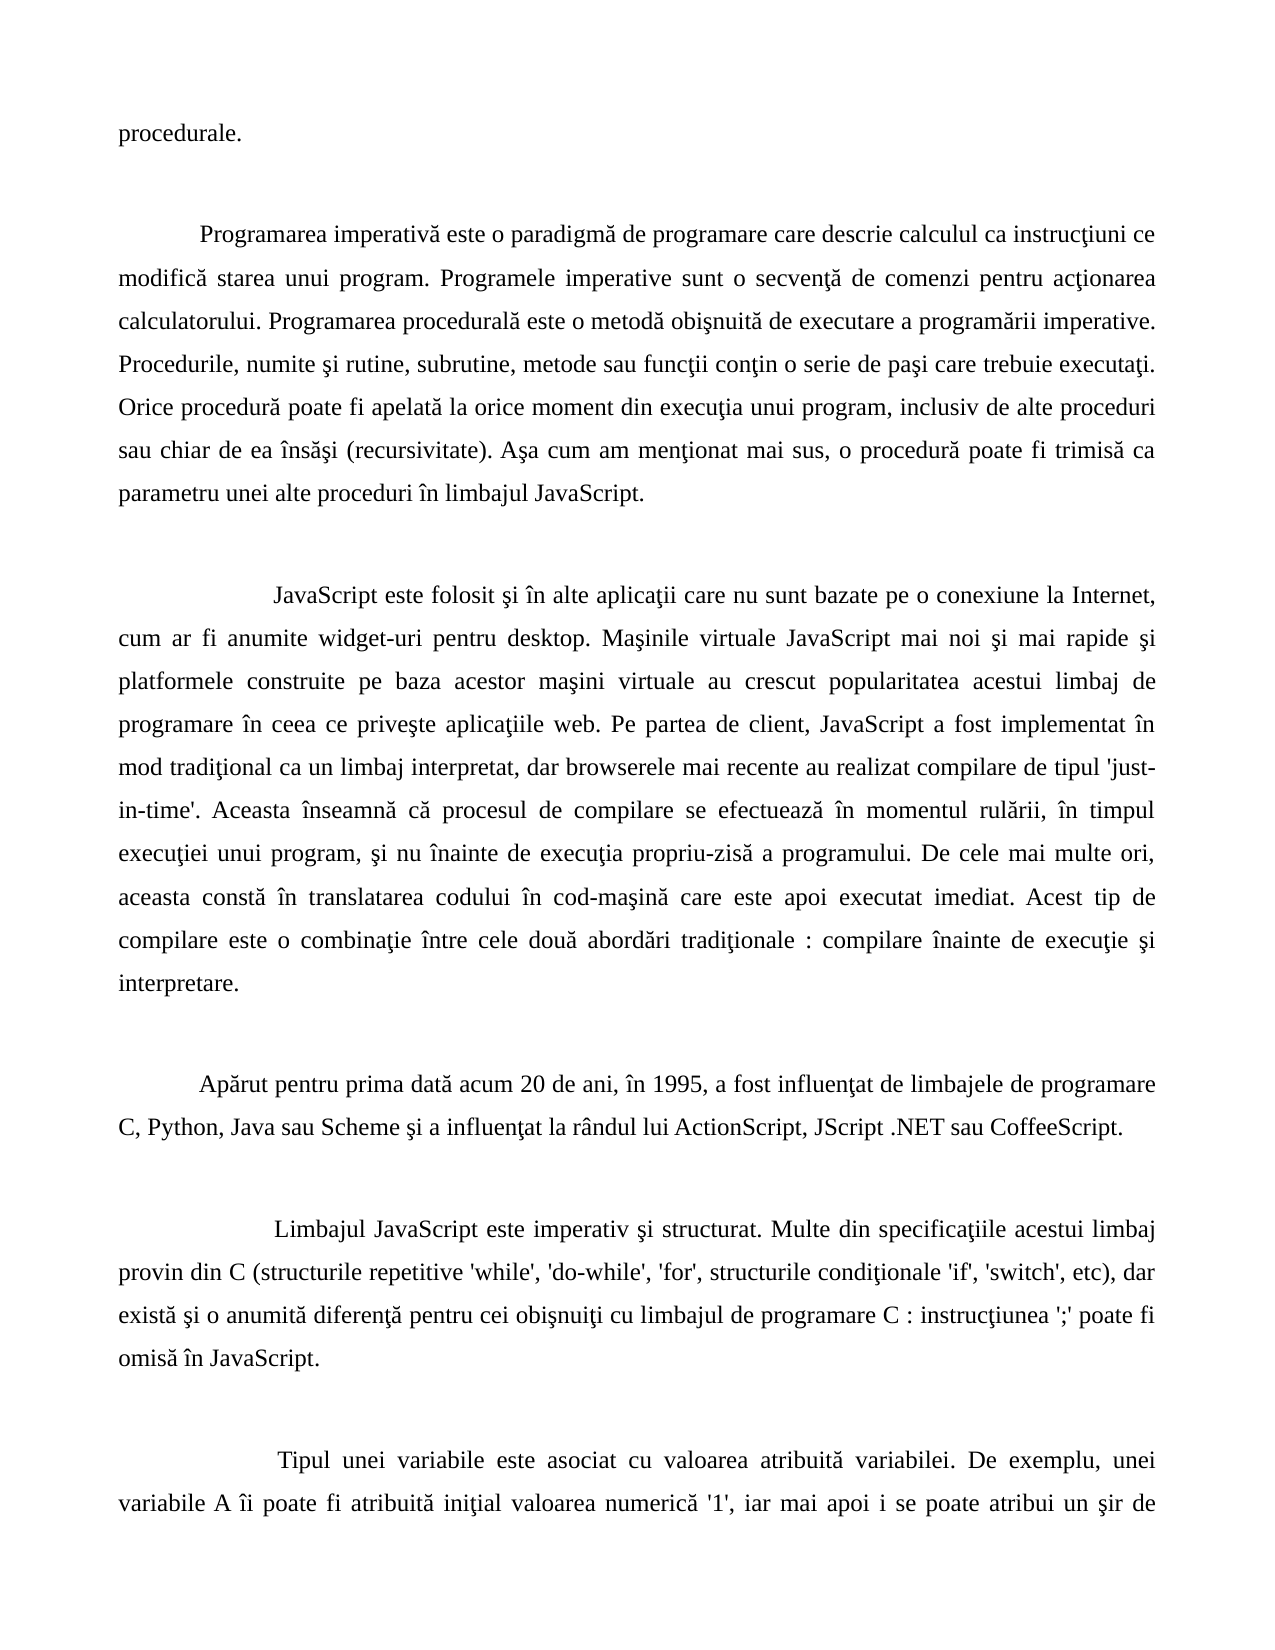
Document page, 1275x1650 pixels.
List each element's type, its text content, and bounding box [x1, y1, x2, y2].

subtitle procedurale. [118, 118, 1157, 147]
subtitle JavaScript este folosit şi în alte aplicaţii care nu sunt bazate pe o conexiune la Internet, cum ar fi anumite widget-uri pentru desktop. Maşinile virtuale JavaScript mai noi şi mai rapide şi platformele construite pe baza acestor maşini virtuale au crescut popularitatea acestui limbaj de programare în ceea ce priveşte aplicaţiile web. Pe partea de client, JavaScript a fost implementat în mod tradiţional ca un limbaj interpretat, dar browserele mai recente au realizat compilare de tipul 'just-in-time'. Aceasta înseamnă că procesul de compilare se efectuează în momentul rulării, în timpul execuţiei unui program, şi nu înainte de execuţia propriu-zisă a programului. De cele mai multe ori, aceasta constă în translatarea codului în cod-maşină care este apoi executat imediat. Acest tip de compilare este o combinaţie între cele două abordări tradiţionale : compilare înainte de execuţie şi interpretare. [118, 580, 1157, 997]
subtitle Tipul unei variabile este asociat cu valoarea atribuită variabilei. De exemplu, unei variabile A îi poate fi atribuită iniţial valoarea numerică '1', iar mai apoi i se poate atribui un şir de [118, 1445, 1157, 1517]
subtitle Programarea imperativă este o paradigmă de programare care descrie calculul ca instrucţiuni ce modifică starea unui program. Programele imperative sunt o secvenţă de comenzi pentru acţionarea calculatorului. Programarea procedurală este o metodă obişnuită de executare a programării imperative. Procedurile, numite şi rutine, subrutine, metode sau funcţii conţin o serie de paşi care trebuie executaţi. Orice procedură poate fi apelată la orice moment din execuţia unui program, inclusiv de alte proceduri sau chiar de ea însăşi (recursivitate). Aşa cum am menţionat mai sus, o procedură poate fi trimisă ca parametru unei alte proceduri în limbajul JavaScript. [118, 219, 1157, 507]
subtitle Apărut pentru prima dată acum 20 de ani, în 1995, a fost influenţat de limbajele de programare C, Python, Java sau Scheme şi a influenţat la rândul lui ActionScript, JScript .NET sau CoffeeScript. [118, 1069, 1157, 1141]
subtitle Limbajul JavaScript este imperativ şi structurat. Multe din specificaţiile acestui limbaj provin din C (structurile repetitive 'while', 'do-while', 'for', structurile condiţionale 'if', 'switch', etc), dar există şi o anumită diferenţă pentru cei obişnuiţi cu limbajul de programare C : instrucţiunea ';' poate fi omisă în JavaScript. [118, 1214, 1157, 1372]
